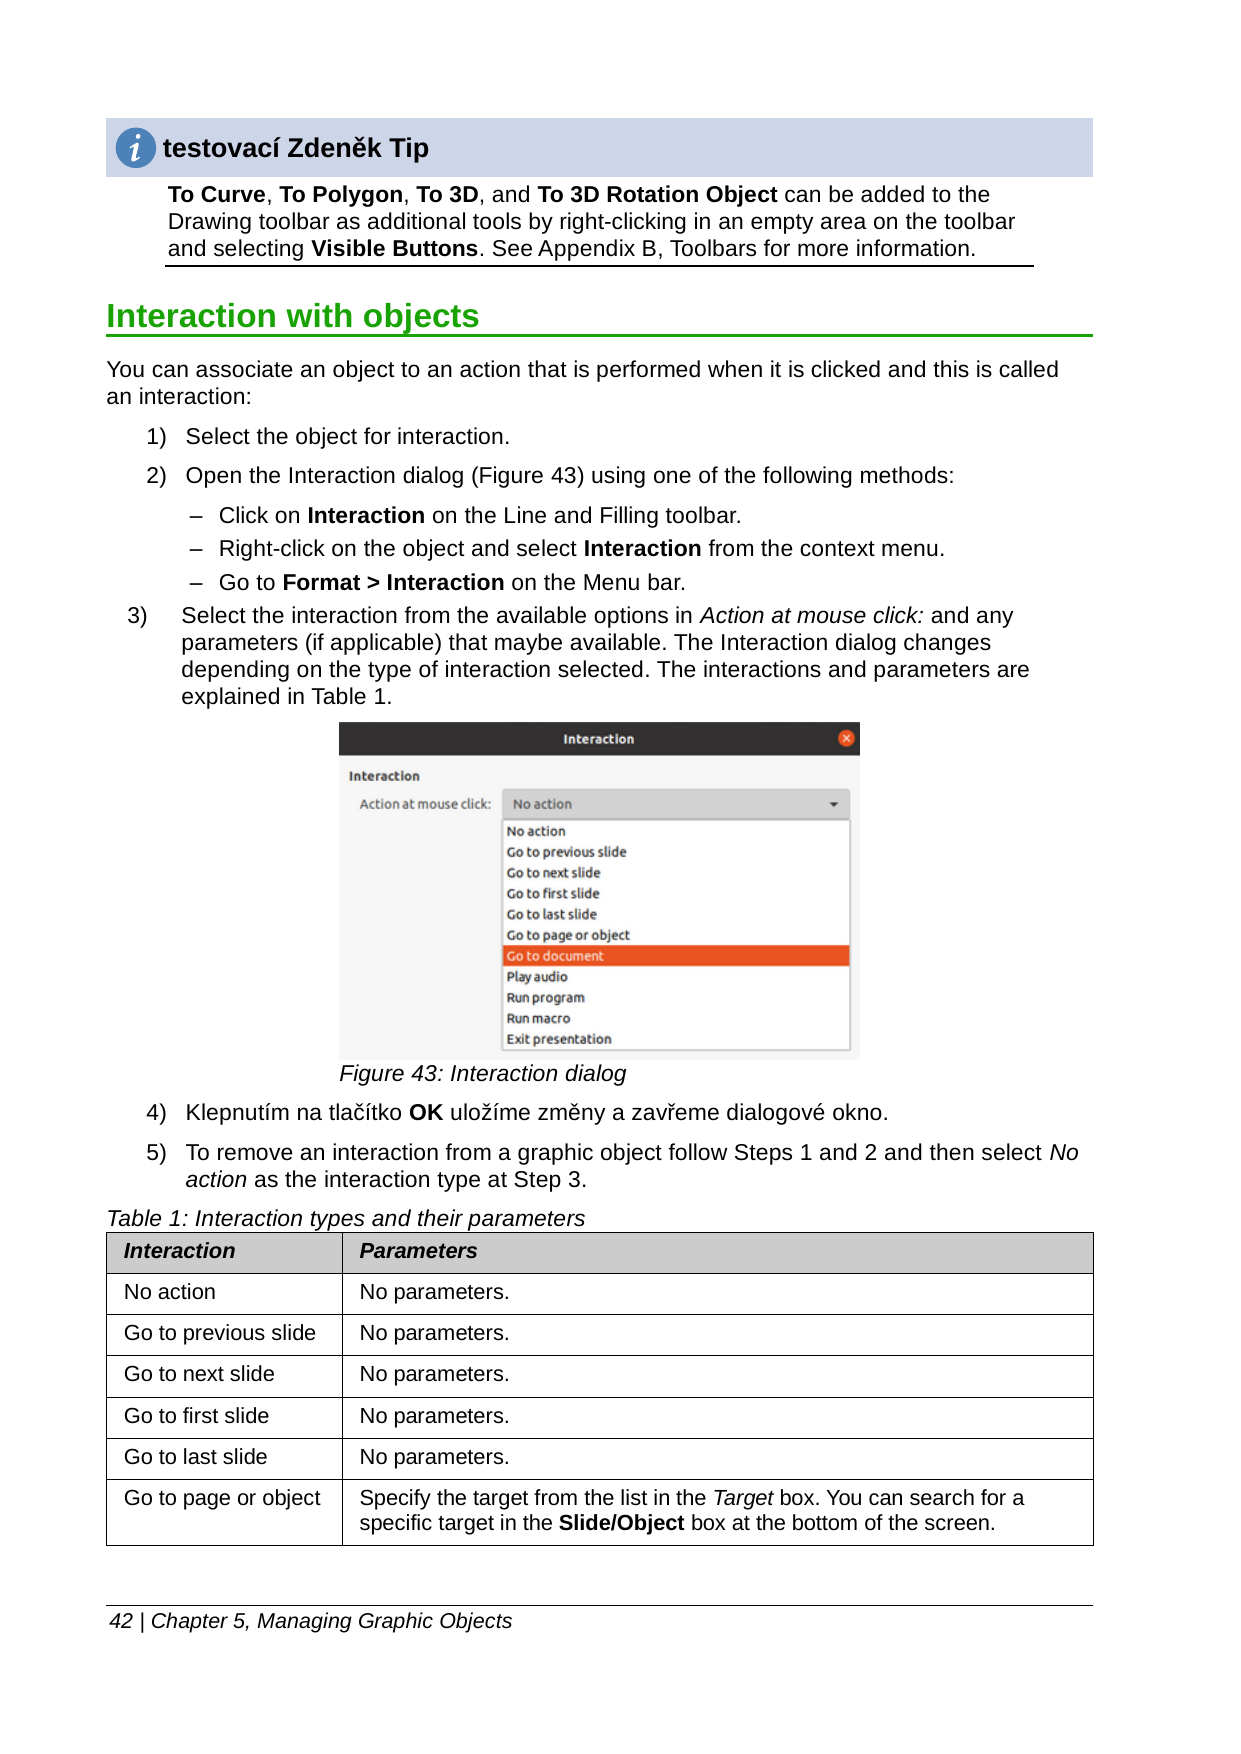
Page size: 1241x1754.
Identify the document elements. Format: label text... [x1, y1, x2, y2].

list Right-click on the object and select Interaction from the context menu. [189, 534, 1093, 562]
subtitle Interaction with objects [106, 296, 1093, 334]
text Table 1: Interaction types and their parameters [106, 1204, 1093, 1232]
list Open the Interaction dialog (Figure 43) using one of the following methods: [167, 462, 1093, 489]
table_cell No parameters. [343, 1398, 1093, 1438]
table_cell Specify the target from the list in the Target box. You can search for a specific target in the Slide/Object box at the bottom of the screen. [343, 1480, 1093, 1545]
table_cell No parameters. [343, 1356, 1093, 1397]
table_header Parameters [343, 1233, 1093, 1273]
text You can associate an object to an action that is performed when it is clicked and this is called an interaction: [106, 355, 1093, 409]
table_cell No action [107, 1274, 342, 1314]
list To remove an interaction from a graphic object follow Steps 1 and 2 and then select No action as the interaction type at Step 3. [167, 1138, 1093, 1192]
table_cell Go to page or object [107, 1480, 342, 1545]
picture [339, 722, 860, 1060]
list Select the interaction from the available options in Action at mouse click: and any parameters (if applicable) that maybe available. The Interaction dialog changes depending on the type of interaction selected. The interactions and parameters are explained in Table 1. [148, 601, 1093, 709]
table_cell Go to next slide [107, 1356, 342, 1397]
list Klepnutím na tlačítko OK uložíme změny a zavřeme dialogové okno. [167, 1098, 1093, 1125]
text To Curve, To Polygon, To 3D, and To 3D Rotation Object can be added to the Drawing toolbar as additional tools by right-clicking in an empty area on the toolbar and selecting Visible Buttons. See Appendix B, Toolbars for more information. [164, 177, 1034, 267]
table_cell Go to previous slide [107, 1315, 342, 1355]
list Click on Interaction on the Line and Filling toolbar. [189, 501, 1093, 528]
table_cell Go to first slide [107, 1398, 342, 1438]
text Figure 43: Interaction dialog [339, 1060, 860, 1086]
table_header Interaction [107, 1233, 342, 1273]
list Select the object for interaction. [167, 422, 1093, 449]
subtitle testovací Zdeněk Tip [106, 118, 1093, 177]
table_cell No parameters. [343, 1439, 1093, 1479]
table_cell No parameters. [343, 1274, 1093, 1314]
table_cell Go to last slide [107, 1439, 342, 1479]
list Go to Format > Interaction on the Menu bar. [189, 568, 1093, 595]
table_cell No parameters. [343, 1315, 1093, 1355]
